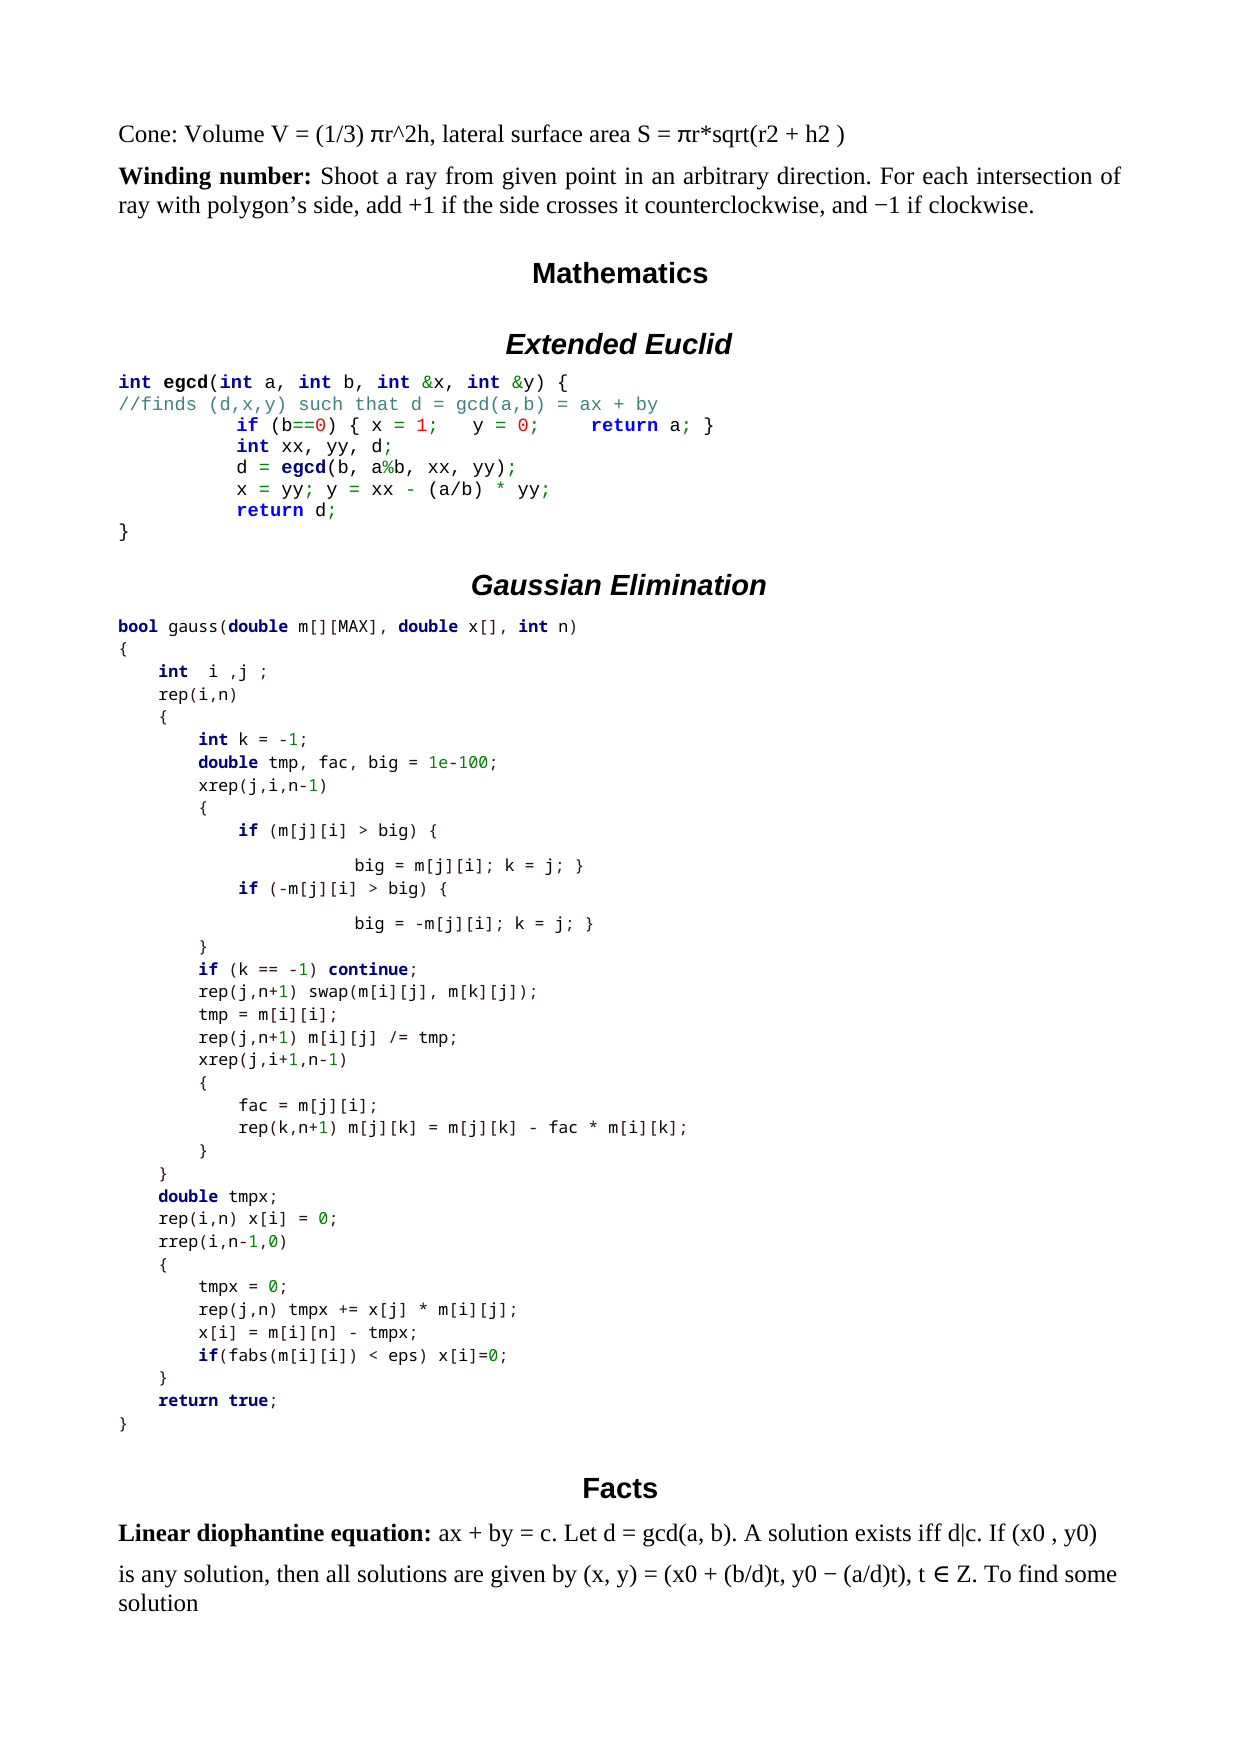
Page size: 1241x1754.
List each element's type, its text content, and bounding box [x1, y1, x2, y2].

text big = -m[j][i]; k = j; } } if (k == -1) continue; rep(j,n+1) swap(m[i][j], m[k][j]); tmp = m[i][i]; rep(j,n+1) m[i][j] /= tmp; xrep(j,i+1,n-1) { fac = m[j][i]; rep(k,n+1) m[j][k] = m[j][k] - fac * m[i][k]; } } double tmpx; rep(i,n) x[i] = 0; rrep(i,n-1,0) { tmpx = 0; rep(j,n) tmpx += x[j] * m[i][j]; x[i] = m[i][n] - tmpx; if(fabs(m[i][i]) < eps) x[i]=0; } return true; } [118, 912, 1122, 1434]
text //finds (d,x,y) such that d = gcd(a,b) = ax + by [118, 394, 1122, 416]
text Gaussian Elimination [118, 568, 1122, 602]
text Cone: Volume V = (1/3) πr^2h, lateral surface area S = πr*sqrt(r2 + h2 ) [118, 118, 1122, 149]
text Extended Euclid [118, 327, 1122, 361]
text bool gauss(double m[][MAX], double x[], int n) { int i ,j ; rep(i,n) { int k = -1; double tmp, fac, big = 1e-100; xrep(j,i,n-1) { if (m[j][i] > big) { [118, 614, 1122, 841]
text d = egcd(b, a%b, xx, yy); [118, 458, 1122, 479]
text Linear diophantine equation: ax + by = c. Let d = gcd(a, b). A solution exists iff d|c. If (x0 , y0) [118, 1518, 1122, 1546]
text Mathematics [118, 256, 1122, 290]
text int egcd(int a, int b, int &x, int &y) { [118, 373, 1122, 394]
text Winding number: Shoot a ray from given point in an arbitrary direction. For each intersection of ray with polygon’s side, add +1 if the side crosses it counterclockwise, and −1 if clockwise. [118, 161, 1122, 219]
text return d; [118, 501, 1122, 522]
text if (b==0) { x = 1; y = 0; return a; } [118, 416, 1122, 437]
text is any solution, then all solutions are given by (x, y) = (x0 + (b/d)t, y0 − (a/d)t), t ∈ Z. To find some solution [118, 1559, 1122, 1616]
text Facts [118, 1472, 1122, 1505]
text x = yy; y = xx - (a/b) * yy; [118, 479, 1122, 501]
text } [118, 522, 1122, 543]
text big = m[j][i]; k = j; } if (-m[j][i] > big) { [118, 854, 1122, 899]
text int xx, yy, d; [118, 437, 1122, 458]
